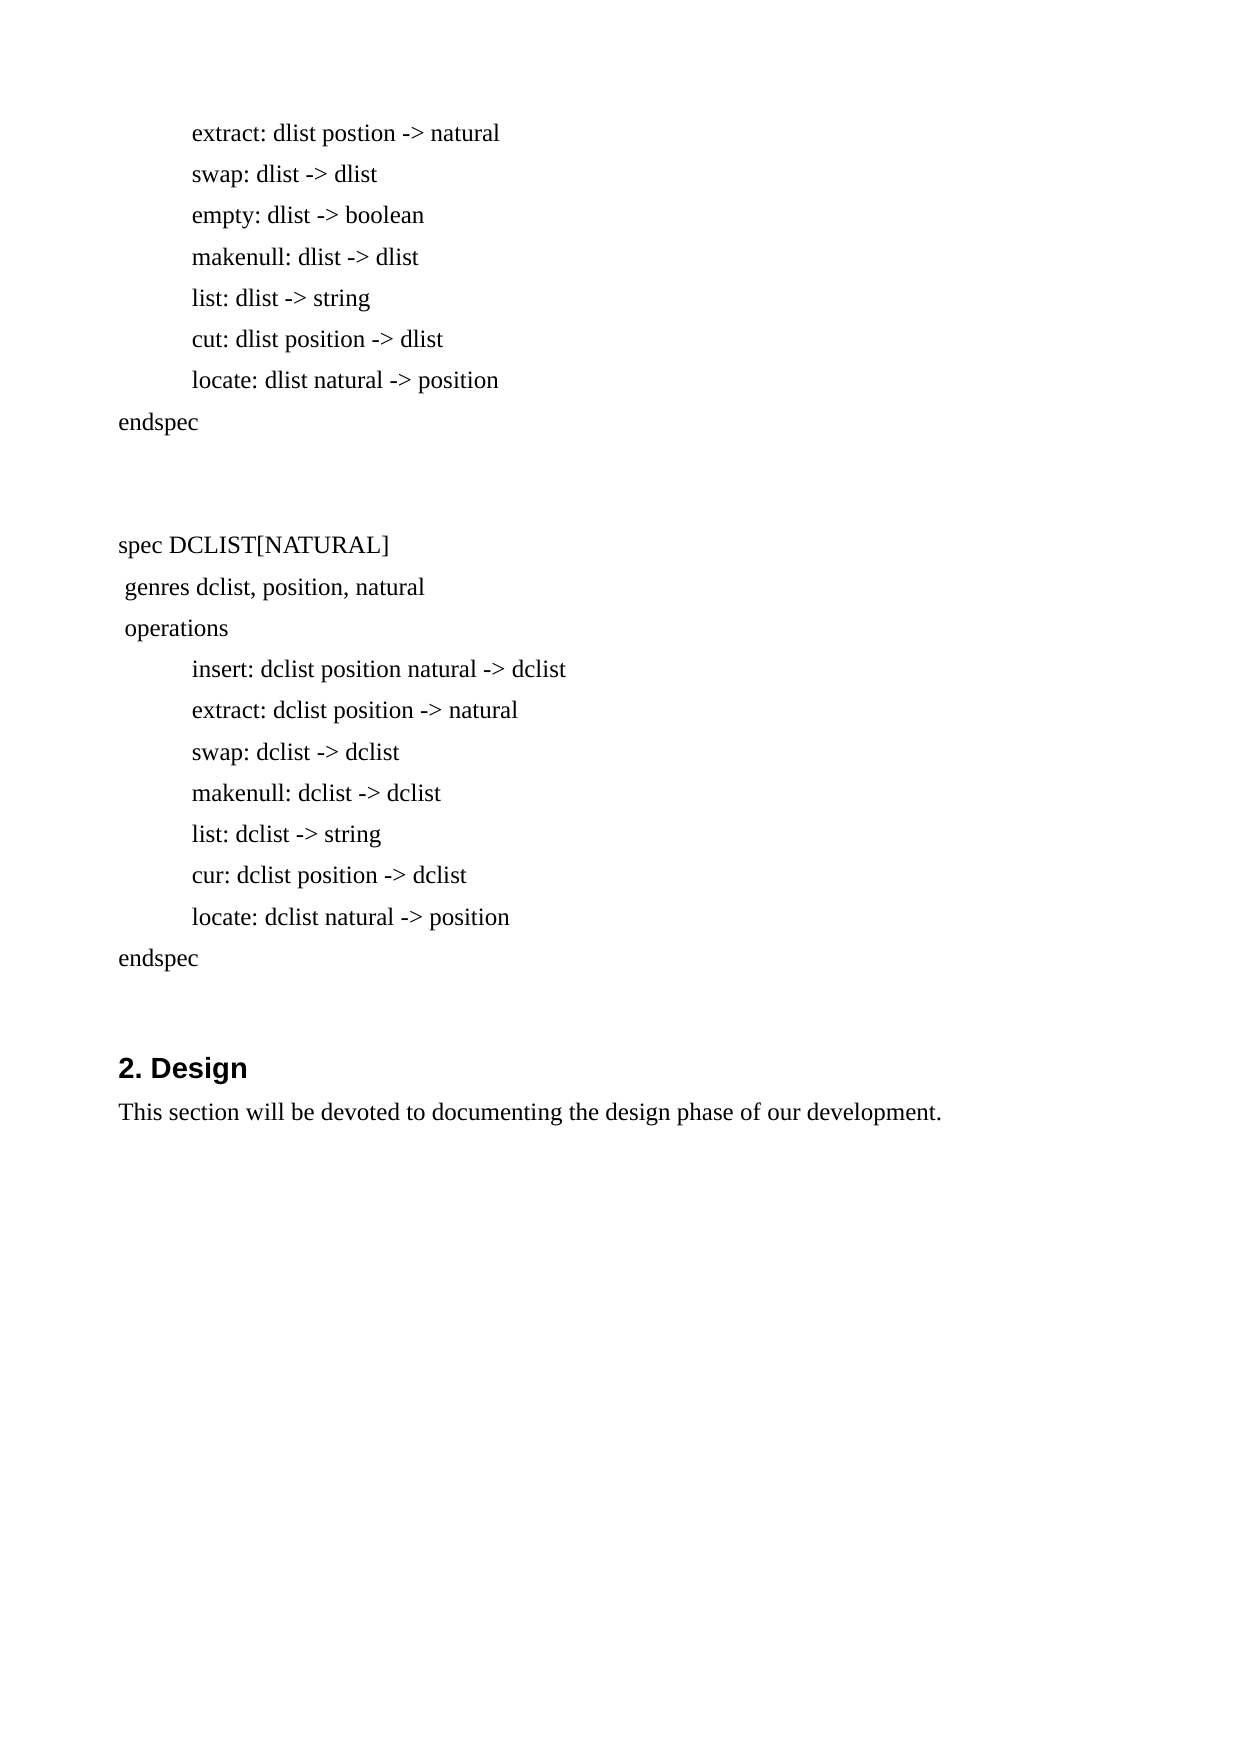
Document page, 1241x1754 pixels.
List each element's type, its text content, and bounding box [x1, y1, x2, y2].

text list: dlist -> string [118, 283, 1122, 312]
text swap: dlist -> dlist [118, 159, 1122, 188]
text makenull: dlist -> dlist [118, 242, 1122, 271]
text cut: dlist position -> dlist [118, 324, 1122, 353]
text extract: dlist postion -> natural [118, 118, 1122, 147]
text endspec [118, 943, 1122, 972]
text spec DCLIST[NATURAL] [118, 531, 1122, 559]
text extract: dclist position -> natural [118, 696, 1122, 724]
text makenull: dclist -> dclist [118, 778, 1122, 807]
text operations [118, 613, 1122, 642]
text swap: dclist -> dclist [118, 737, 1122, 766]
text genres dclist, position, natural [118, 572, 1122, 601]
subtitle 2. Design [118, 1051, 1122, 1084]
text locate: dclist natural -> position [118, 902, 1122, 931]
text endspec [118, 407, 1122, 436]
text insert: dclist position natural -> dclist [118, 654, 1122, 683]
text This section will be devoted to documenting the design phase of our development. [118, 1097, 1122, 1125]
text empty: dlist -> boolean [118, 201, 1122, 229]
text list: dclist -> string [118, 819, 1122, 848]
text locate: dlist natural -> position [118, 366, 1122, 394]
text cur: dclist position -> dclist [118, 861, 1122, 889]
